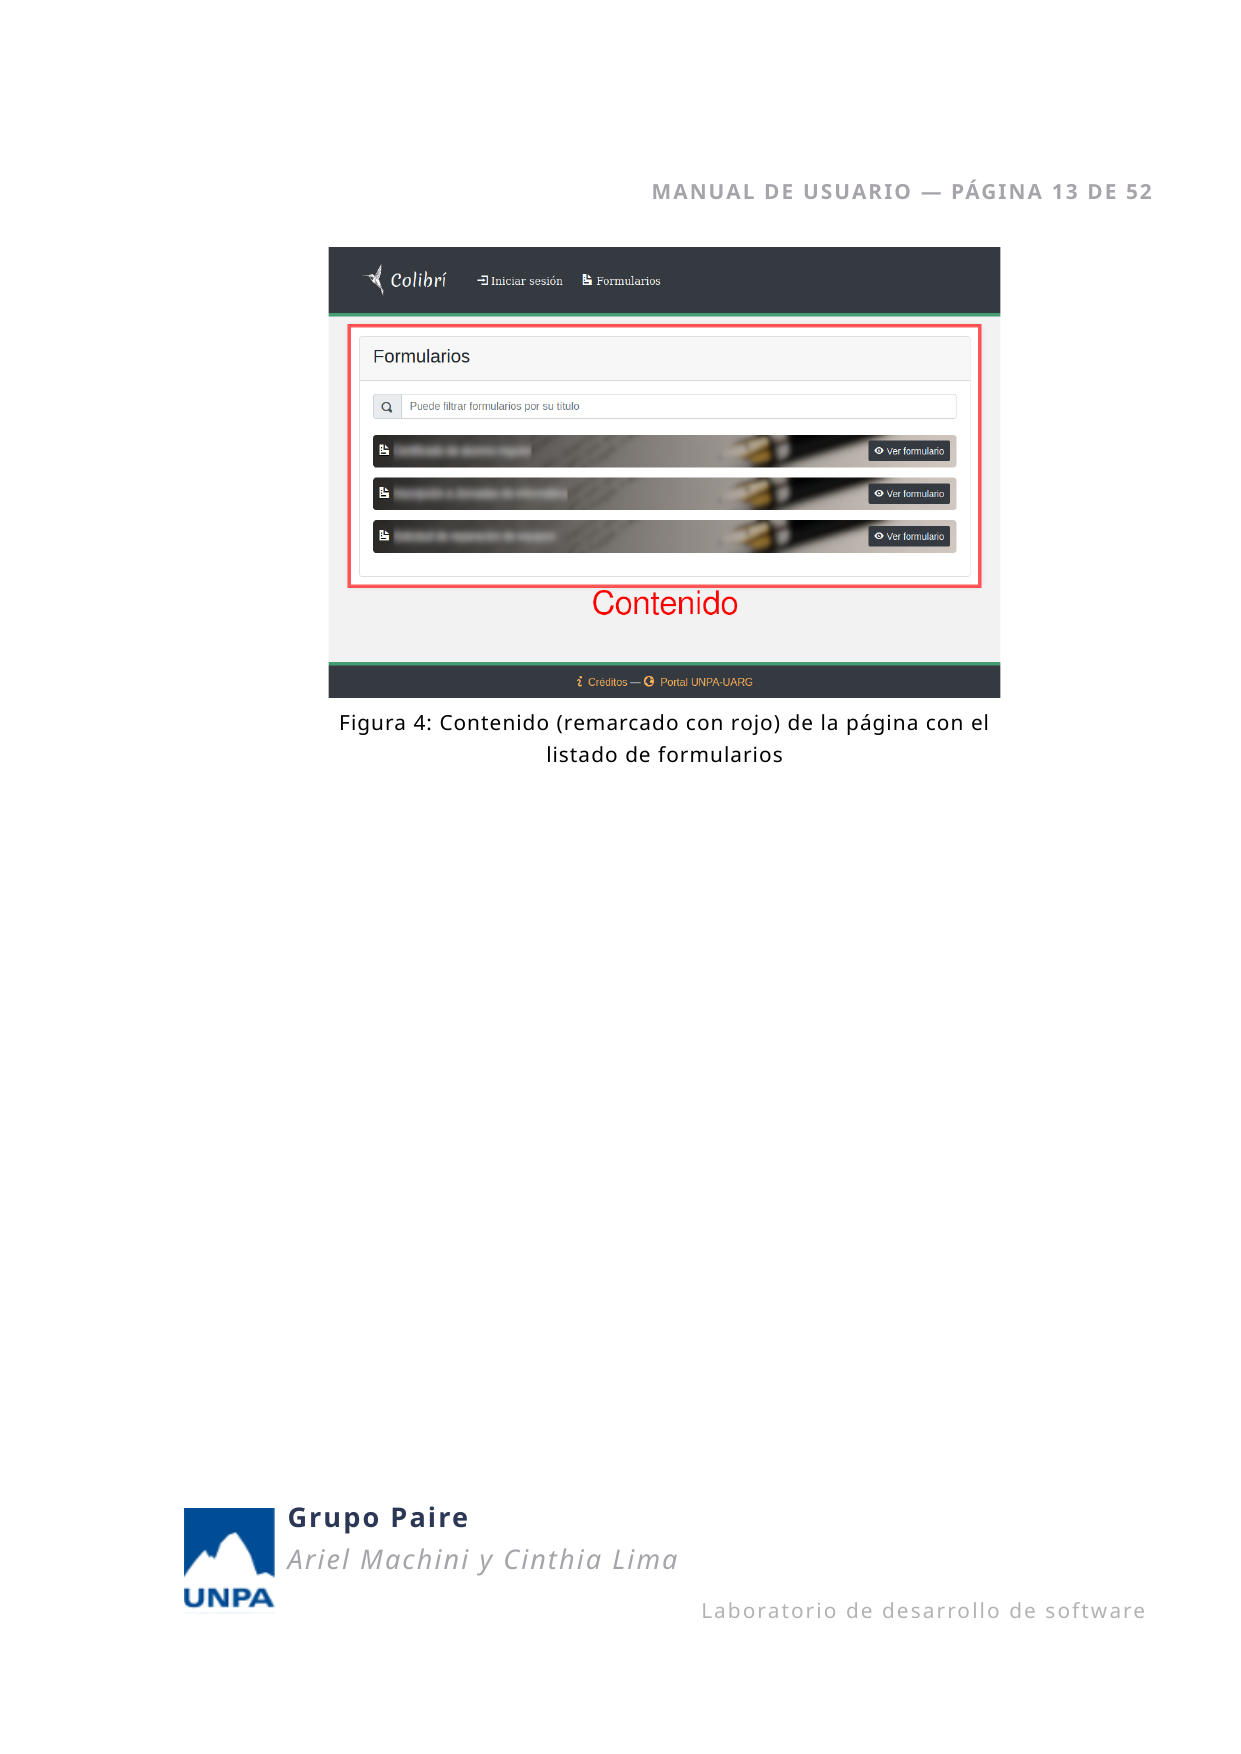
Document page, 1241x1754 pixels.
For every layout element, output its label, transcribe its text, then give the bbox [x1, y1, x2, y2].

picture [184, 1508, 275, 1614]
text Figura 4: Contenido (remarcado con rojo) de la página con el listado de formularios [328, 698, 1000, 769]
picture [328, 247, 1001, 698]
